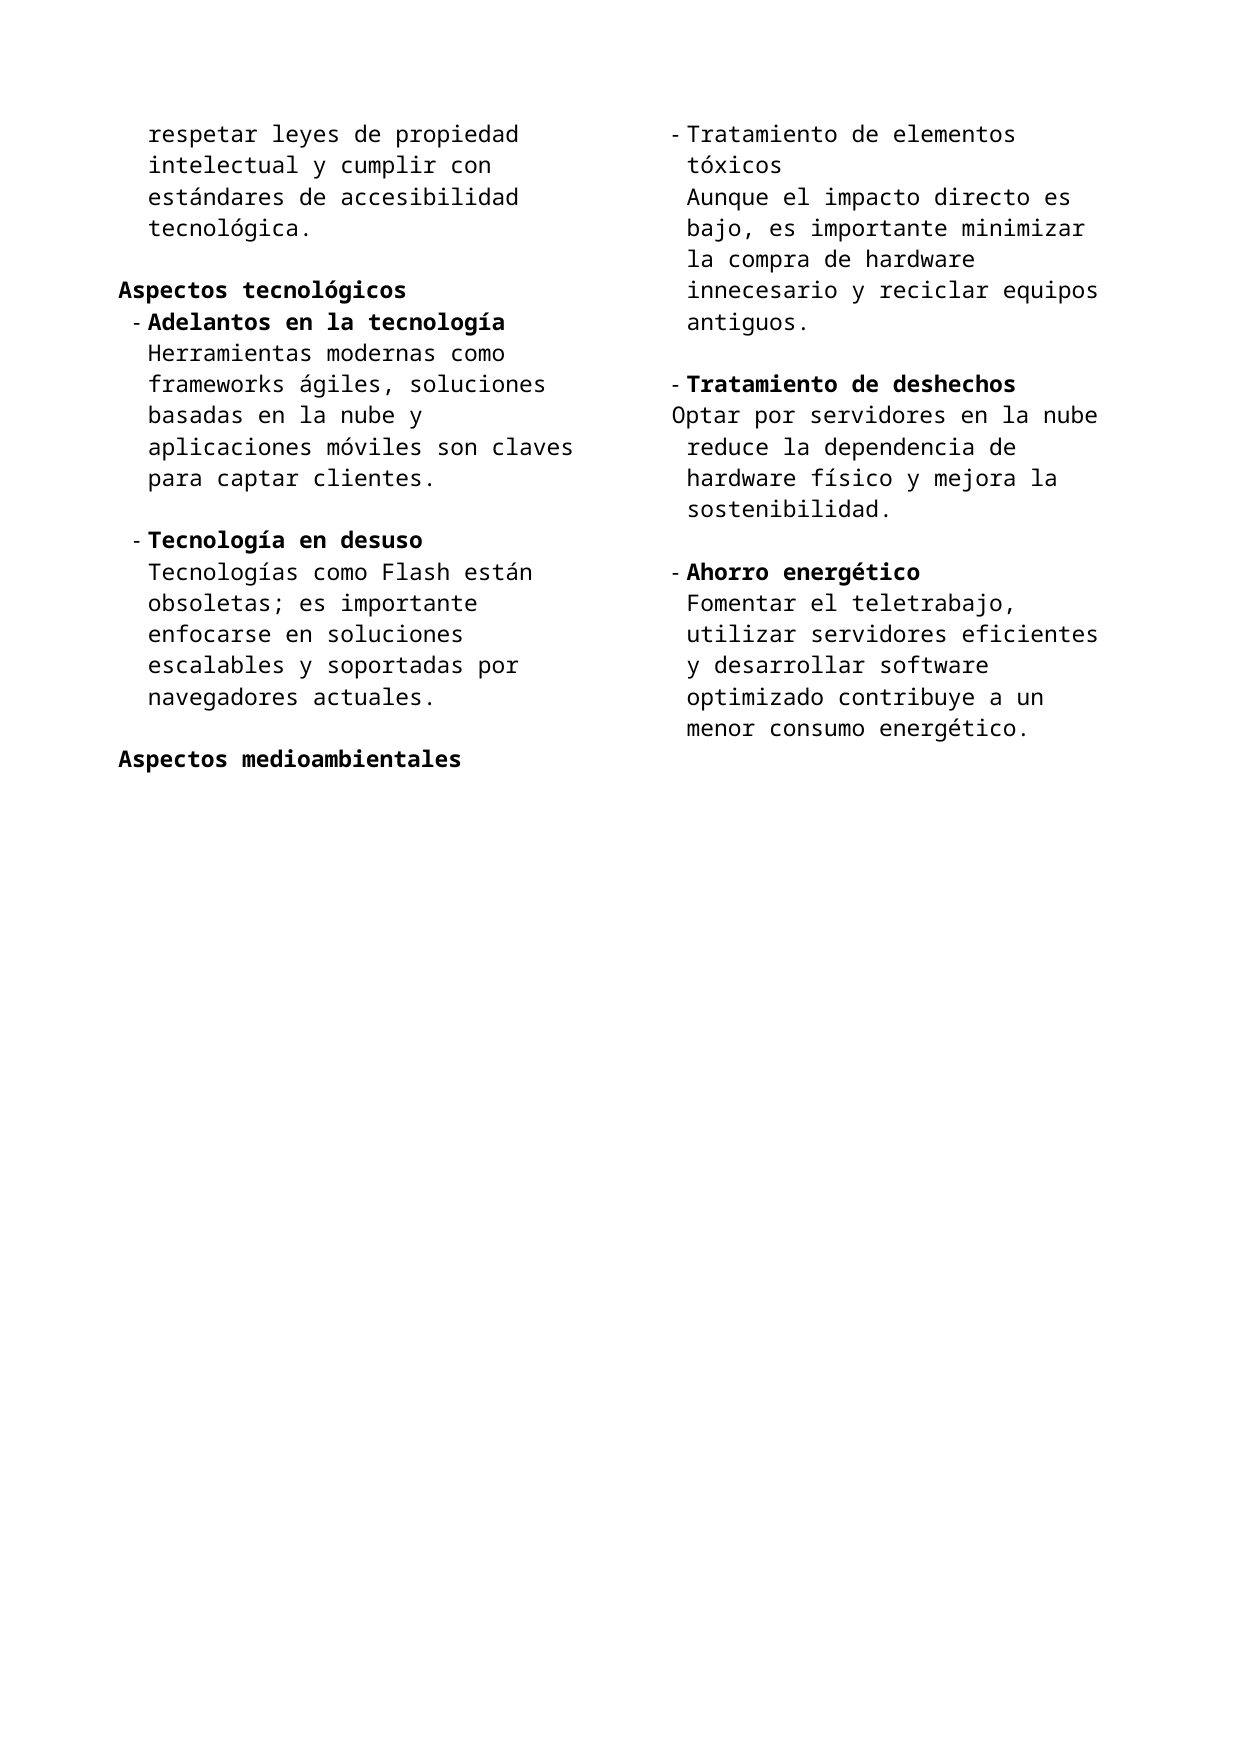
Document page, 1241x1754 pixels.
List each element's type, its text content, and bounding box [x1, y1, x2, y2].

list Tratamiento de deshechos [672, 368, 1122, 399]
text Aspectos tecnológicos [118, 274, 583, 306]
text Optar por servidores en la nube reduce la dependencia de hardware físico y mejora la sostenibilidad. [672, 399, 1122, 524]
list respetar leyes de propiedad intelectual y cumplir con estándares de accesibilidad tecnológica. [133, 118, 583, 243]
text Tecnologías como Flash están obsoletas; es importante enfocarse en soluciones escalables y soportadas por navegadores actuales. [148, 556, 583, 712]
text Aunque el impacto directo es bajo, es importante minimizar la compra de hardware innecesario y reciclar equipos antiguos. [686, 181, 1122, 337]
list Tratamiento de elementos tóxicos [672, 118, 1122, 181]
list Fomentar el teletrabajo, utilizar servidores eficientes y desarrollar software optimizado contribuye a un menor consumo energético. [672, 587, 1122, 743]
list Tecnología en desuso [133, 524, 583, 556]
list Adelantos en la tecnología [133, 306, 583, 337]
text Aspectos medioambientales [118, 743, 583, 774]
text Herramientas modernas como frameworks ágiles, soluciones basadas en la nube y aplicaciones móviles son claves para captar clientes. [148, 337, 583, 493]
list Ahorro energético [672, 556, 1122, 587]
